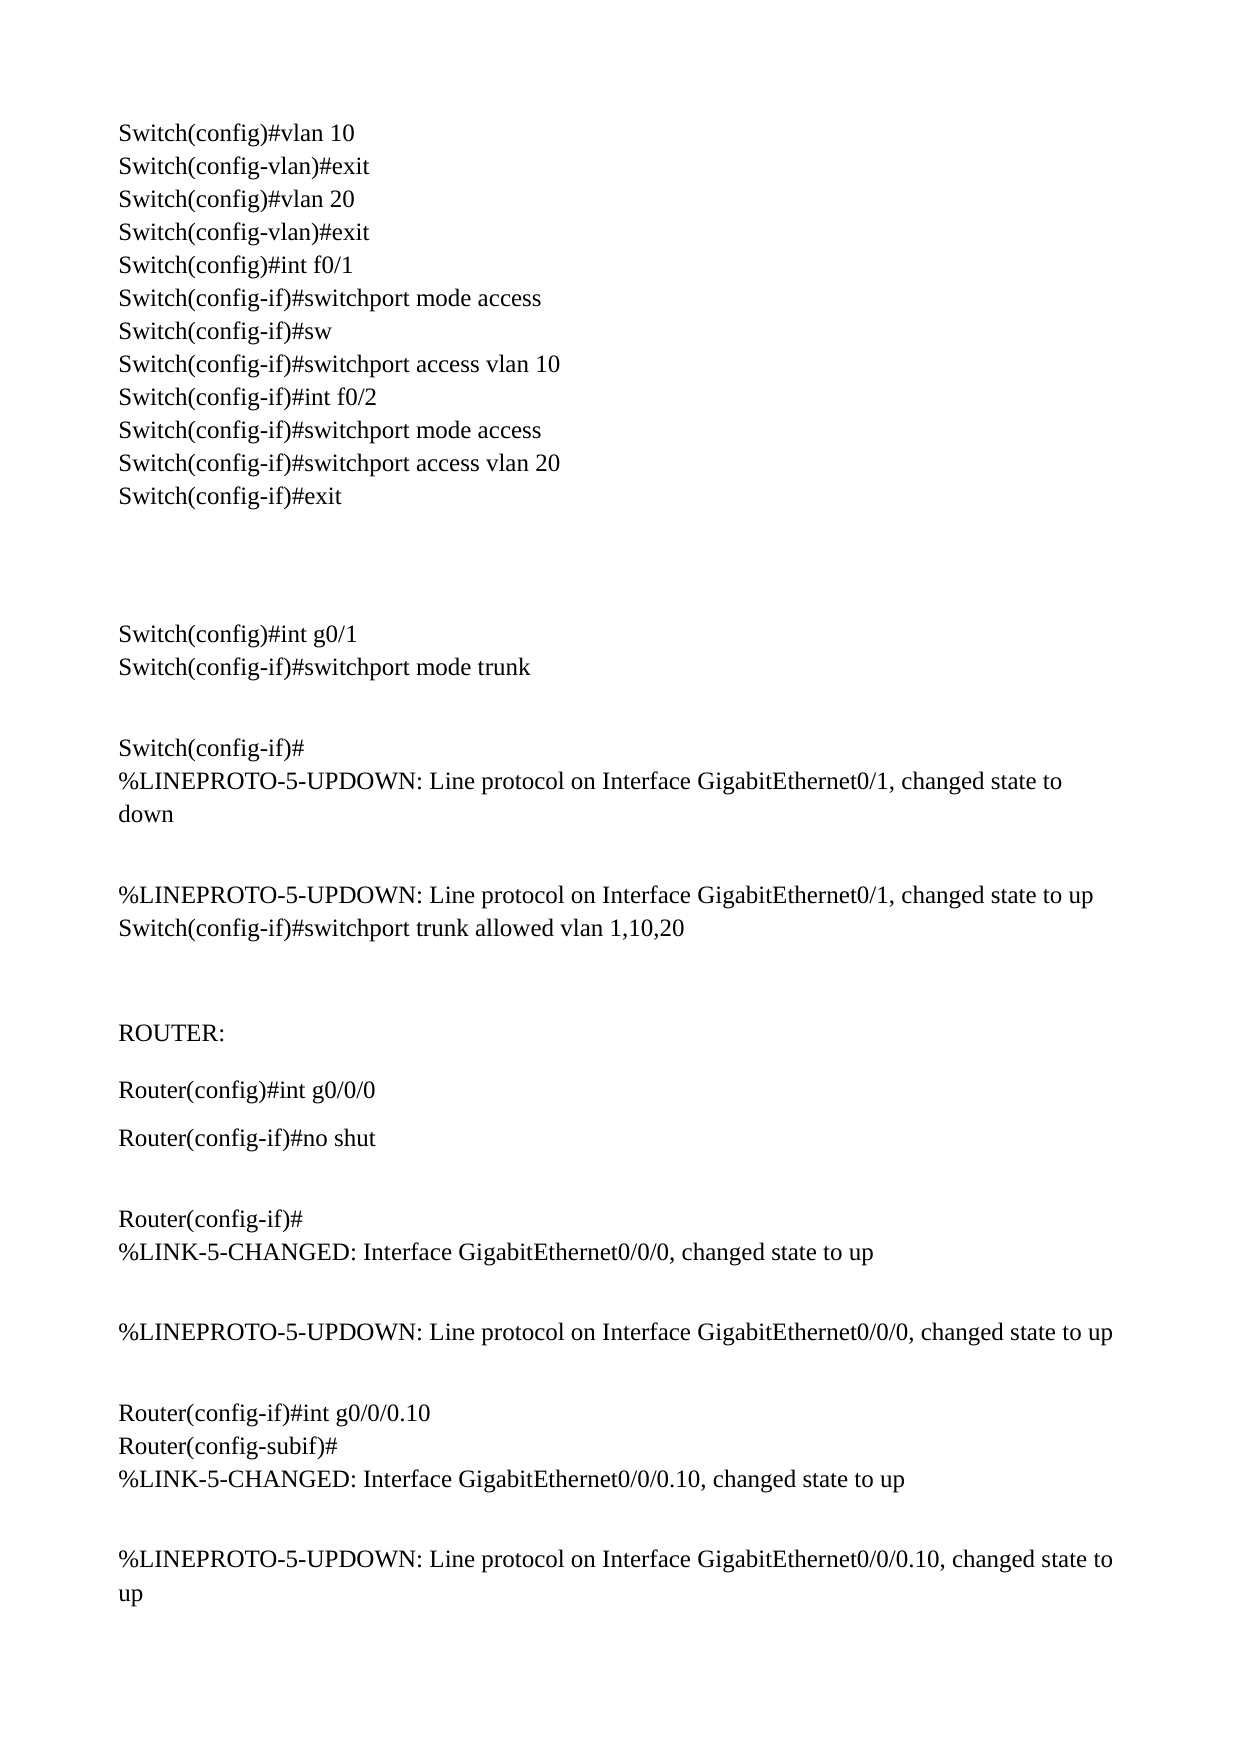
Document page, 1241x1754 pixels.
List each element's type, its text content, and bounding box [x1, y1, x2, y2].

text Switch(config-if)#switchport mode access [118, 415, 1122, 444]
text Switch(config-vlan)#exit [118, 151, 1122, 180]
text Switch(config-if)#switchport mode access [118, 283, 1122, 312]
text %LINK-5-CHANGED: Interface GigabitEthernet0/0/0, changed state to up [118, 1237, 1122, 1265]
text Switch(config)#int g0/1 [118, 619, 1122, 648]
text ROUTER: [118, 1018, 1122, 1047]
text Switch(config-if)#int f0/2 [118, 382, 1122, 411]
text Router(config-if)# [118, 1204, 1122, 1232]
text %LINEPROTO-5-UPDOWN: Line protocol on Interface GigabitEthernet0/1, changed state to down [118, 766, 1122, 828]
text %LINK-5-CHANGED: Interface GigabitEthernet0/0/0.10, changed state to up [118, 1464, 1122, 1493]
text Router(config-if)#int g0/0/0.10 [118, 1398, 1122, 1427]
text Switch(config-if)#exit [118, 481, 1122, 510]
text Switch(config)#int f0/1 [118, 250, 1122, 279]
text Switch(config-if)#switchport mode trunk [118, 652, 1122, 681]
text Switch(config-if)#sw [118, 316, 1122, 345]
text %LINEPROTO-5-UPDOWN: Line protocol on Interface GigabitEthernet0/0/0.10, changed state to up [118, 1544, 1122, 1606]
text Switch(config-if)# [118, 733, 1122, 762]
text Router(config-subif)# [118, 1431, 1122, 1460]
text Switch(config-if)#switchport access vlan 20 [118, 448, 1122, 477]
text Switch(config-vlan)#exit [118, 217, 1122, 246]
text Switch(config)#vlan 10 [118, 118, 1122, 147]
text Switch(config-if)#switchport access vlan 10 [118, 349, 1122, 378]
text Switch(config-if)#switchport trunk allowed vlan 1,10,20 [118, 913, 1122, 942]
text %LINEPROTO-5-UPDOWN: Line protocol on Interface GigabitEthernet0/0/0, changed state to up [118, 1317, 1122, 1346]
text Router(config-if)#no shut [118, 1123, 1122, 1152]
text %LINEPROTO-5-UPDOWN: Line protocol on Interface GigabitEthernet0/1, changed state to up [118, 880, 1122, 908]
text Router(config)#int g0/0/0 [118, 1075, 1122, 1104]
text Switch(config)#vlan 20 [118, 184, 1122, 213]
